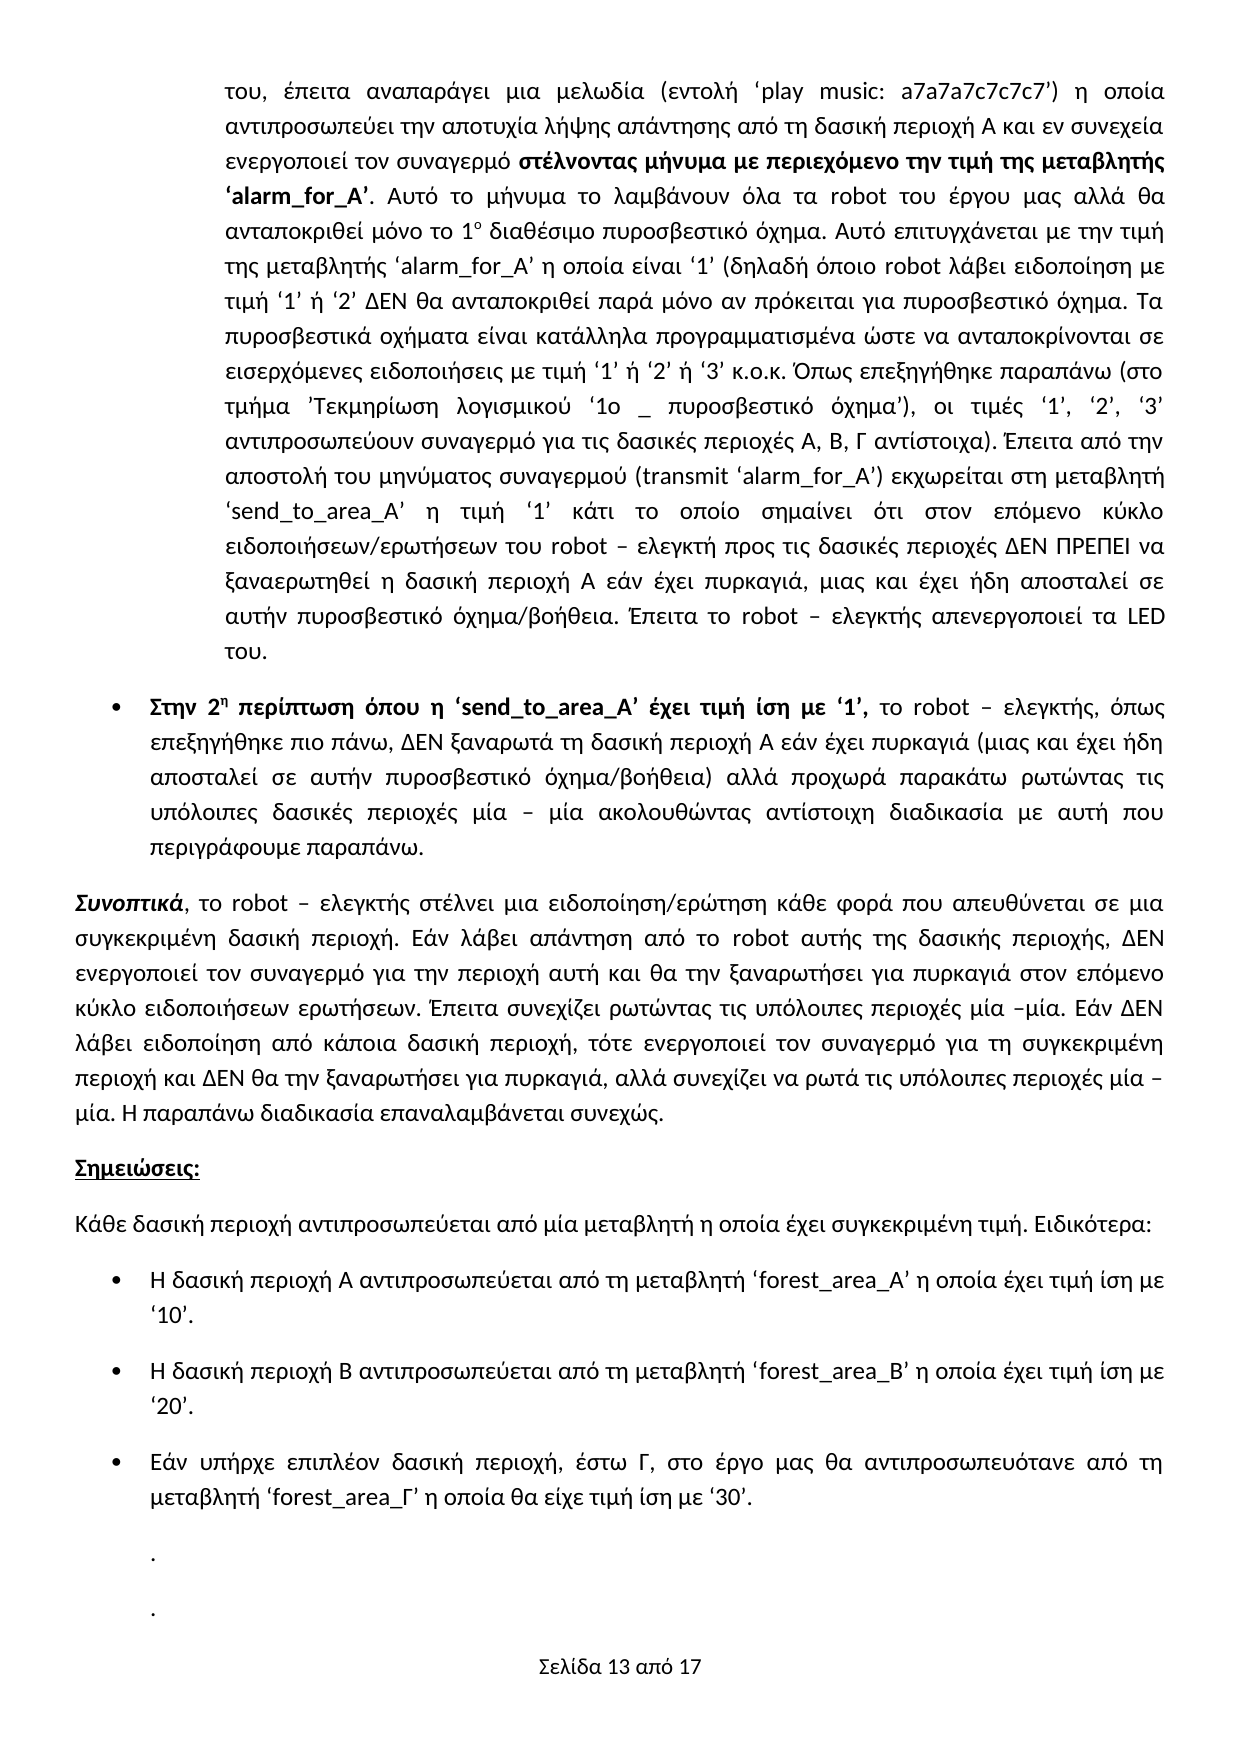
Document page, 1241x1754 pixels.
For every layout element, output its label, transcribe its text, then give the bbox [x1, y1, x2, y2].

text Συνοπτικά, το robot – ελεγκτής στέλνει μια ειδοποίηση/ερώτηση κάθε φορά που απευθύνεται σε μια συγκεκριμένη δασική περιοχή. Εάν λάβει απάντηση από το robot αυτής της δασικής περιοχής, ΔΕΝ ενεργοποιεί τον συναγερμό για την περιοχή αυτή και θα την ξαναρωτήσει για πυρκαγιά στον επόμενο κύκλο ειδοποιήσεων ερωτήσεων. Έπειτα συνεχίζει ρωτώντας τις υπόλοιπες περιοχές μία –μία. Εάν ΔΕΝ λάβει ειδοποίηση από κάποια δασική περιοχή, τότε ενεργοποιεί τον συναγερμό για τη συγκεκριμένη περιοχή και ΔΕΝ θα την ξαναρωτήσει για πυρκαγιά, αλλά συνεχίζει να ρωτά τις υπόλοιπες περιοχές μία – μία. Η παραπάνω διαδικασία επαναλαμβάνεται συνεχώς. [75, 887, 1165, 1127]
list Εάν υπήρχε επιπλέον δασική περιοχή, έστω Γ, στο έργο μας θα αντιπροσωπευότανε από τη μεταβλητή ‘forest_area_Γ’ η οποία θα είχε τιμή ίση με ‘30’. [112, 1446, 1165, 1511]
list . [150, 1592, 1165, 1623]
list Η δασική περιοχή Α αντιπροσωπεύεται από τη μεταβλητή ‘forest_area_A’ η οποία έχει τιμή ίση με ‘10’. [112, 1264, 1165, 1330]
text Σημειώσεις: [75, 1152, 1165, 1183]
list Η δασική περιοχή Β αντιπροσωπεύεται από τη μεταβλητή ‘forest_area_Β’ η οποία έχει τιμή ίση με ‘20’. [112, 1355, 1165, 1421]
text Κάθε δασική περιοχή αντιπροσωπεύεται από μία μεταβλητή η οποία έχει συγκεκριμένη τιμή. Ειδικότερα: [75, 1208, 1165, 1239]
list του, έπειτα αναπαράγει μια μελωδία (εντολή ‘play music: a7a7a7c7c7c7’) η οποία αντιπροσωπεύει την αποτυχία λήψης απάντησης από τη δασική περιοχή Α και εν συνεχεία ενεργοποιεί τον συναγερμό στέλνοντας μήνυμα με περιεχόμενο την τιμή της μεταβλητής ‘alarm_for_A’. Αυτό το μήνυμα το λαμβάνουν όλα τα robot του έργου μας αλλά θα ανταποκριθεί μόνο το 1ο διαθέσιμο πυροσβεστικό όχημα. Αυτό επιτυγχάνεται με την τιμή της μεταβλητής ‘alarm_for_A’ η οποία είναι ‘1’ (δηλαδή όποιο robot λάβει ειδοποίηση με τιμή ‘1’ ή ‘2’ ΔΕΝ θα ανταποκριθεί παρά μόνο αν πρόκειται για πυροσβεστικό όχημα. Τα πυροσβεστικά οχήματα είναι κατάλληλα προγραμματισμένα ώστε να ανταποκρίνονται σε εισερχόμενες ειδοποιήσεις με τιμή ‘1’ ή ‘2’ ή ‘3’ κ.ο.κ. Όπως επεξηγήθηκε παραπάνω (στο τμήμα ’Τεκμηρίωση λογισμικού ‘1o _ πυροσβεστικό όχημα’), οι τιμές ‘1’, ‘2’, ‘3’ αντιπροσωπεύουν συναγερμό για τις δασικές περιοχές Α, Β, Γ αντίστοιχα). Έπειτα από την αποστολή του μηνύματος συναγερμού (transmit ‘alarm_for_A’) εκχωρείται στη μεταβλητή ‘send_to_area_A’ η τιμή ‘1’ κάτι το οποίο σημαίνει ότι στον επόμενο κύκλο ειδοποιήσεων/ερωτήσεων του robot – ελεγκτή προς τις δασικές περιοχές ΔΕΝ ΠΡΕΠΕΙ να ξαναερωτηθεί η δασική περιοχή Α εάν έχει πυρκαγιά, μιας και έχει ήδη αποσταλεί σε αυτήν πυροσβεστικό όχημα/βοήθεια. Έπειτα το robot – ελεγκτής απενεργοποιεί τα LED του. [187, 75, 1165, 666]
list . [150, 1537, 1165, 1567]
list Στην 2η περίπτωση όπου η ‘send_to_area_A’ έχει τιμή ίση με ‘1’, το robot – ελεγκτής, όπως επεξηγήθηκε πιο πάνω, ΔΕΝ ξαναρωτά τη δασική περιοχή Α εάν έχει πυρκαγιά (μιας και έχει ήδη αποσταλεί σε αυτήν πυροσβεστικό όχημα/βοήθεια) αλλά προχωρά παρακάτω ρωτώντας τις υπόλοιπες δασικές περιοχές μία – μία ακολουθώντας αντίστοιχη διαδικασία με αυτή που περιγράφουμε παραπάνω. [112, 691, 1165, 861]
